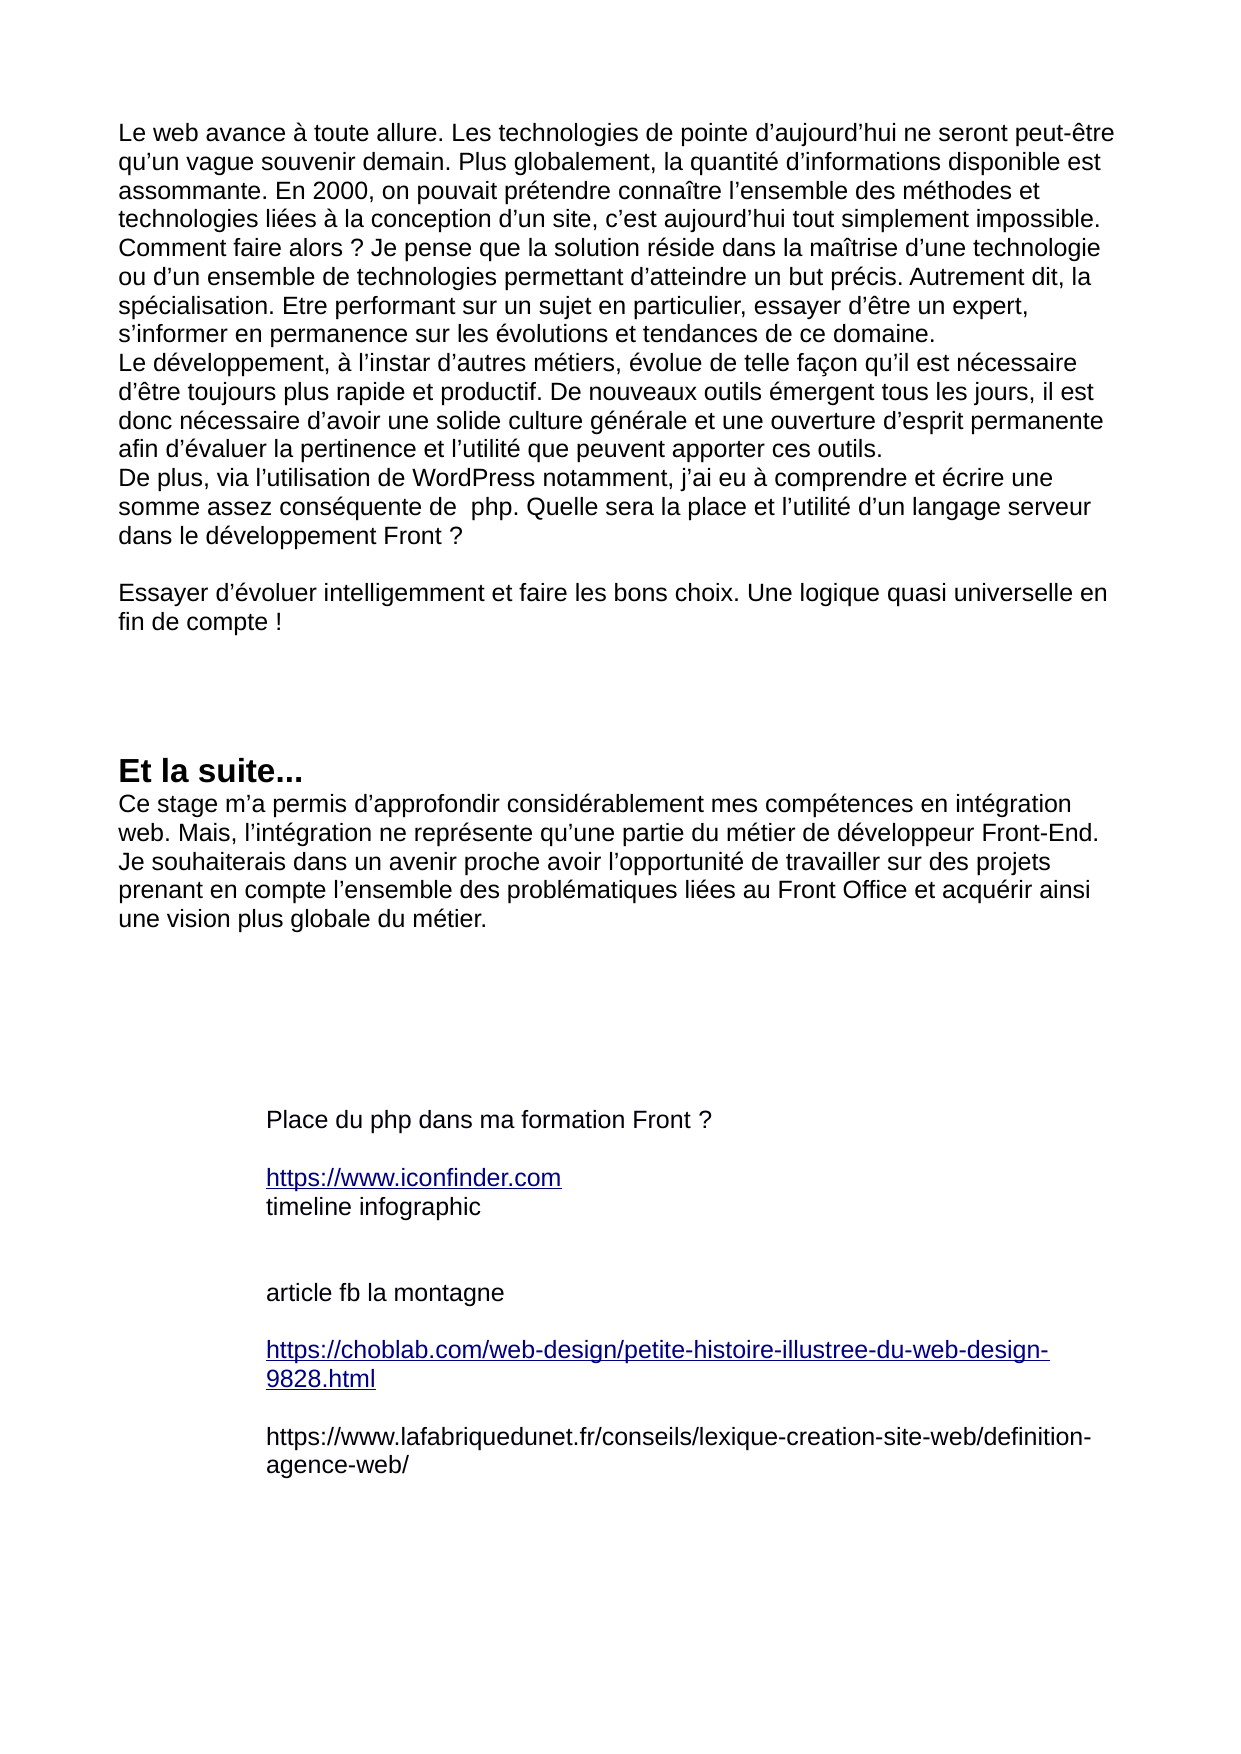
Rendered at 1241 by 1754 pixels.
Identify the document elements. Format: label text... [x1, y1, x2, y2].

text https://choblab.com/web-design/petite-histoire-illustree-du-web-design-9828.html [266, 1335, 1122, 1393]
text https://www.iconfinder.com [266, 1163, 1122, 1192]
text https://www.lafabriquedunet.fr/conseils/lexique-creation-site-web/definition-agence-web/ [266, 1422, 1122, 1479]
text Le développement, à l’instar d’autres métiers, évolue de telle façon qu’il est nécessaire d’être toujours plus rapide et productif. De nouveaux outils émergent tous les jours, il est donc nécessaire d’avoir une solide culture générale et une ouverture d’esprit permanente afin d’évaluer la pertinence et l’utilité que peuvent apporter ces outils. [118, 348, 1122, 463]
text Et la suite... [118, 751, 1122, 789]
text Je souhaiterais dans un avenir proche avoir l’opportunité de travailler sur des projets prenant en compte l’ensemble des problématiques liées au Front Office et acquérir ainsi une vision plus globale du métier. [118, 847, 1122, 933]
text timeline infographic [266, 1192, 1122, 1220]
text De plus, via l’utilisation de WordPress notamment, j’ai eu à comprendre et écrire une somme assez conséquente de php. Quelle sera la place et l’utilité d’un langage serveur dans le développement Front ? [118, 463, 1122, 549]
text article fb la montagne [266, 1278, 1122, 1307]
text Ce stage m’a permis d’approfondir considérablement mes compétences en intégration web. Mais, l’intégration ne représente qu’une partie du métier de développeur Front-End. [118, 789, 1122, 847]
text Place du php dans ma formation Front ? [266, 1105, 1122, 1134]
text Le web avance à toute allure. Les technologies de pointe d’aujourd’hui ne seront peut-être qu’un vague souvenir demain. Plus globalement, la quantité d’informations disponible est assommante. En 2000, on pouvait prétendre connaître l’ensemble des méthodes et technologies liées à la conception d’un site, c’est aujourd’hui tout simplement impossible. Comment faire alors ? Je pense que la solution réside dans la maîtrise d’une technologie ou d’un ensemble de technologies permettant d’atteindre un but précis. Autrement dit, la spécialisation. Etre performant sur un sujet en particulier, essayer d’être un expert, s’informer en permanence sur les évolutions et tendances de ce domaine. [118, 118, 1122, 348]
text Essayer d’évoluer intelligemment et faire les bons choix. Une logique quasi universelle en fin de compte ! [118, 578, 1122, 636]
